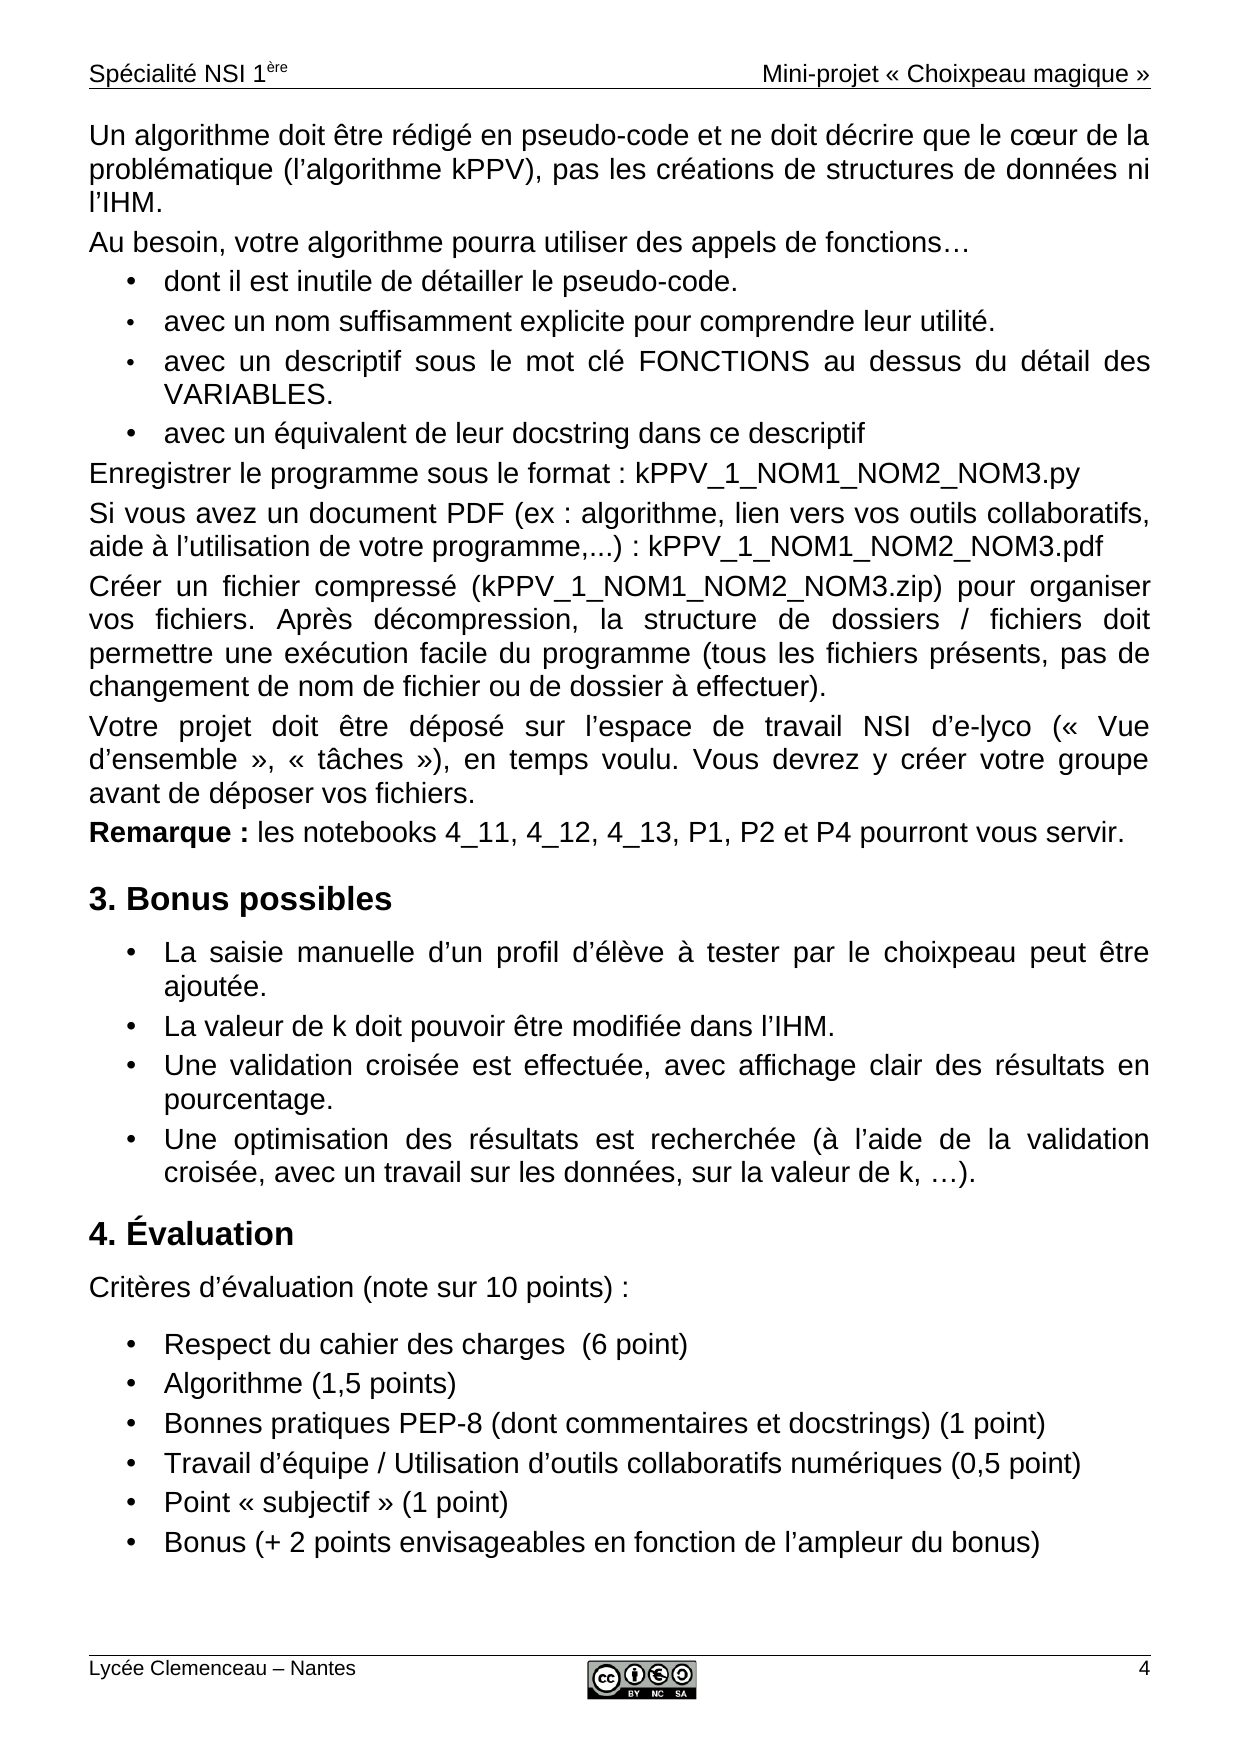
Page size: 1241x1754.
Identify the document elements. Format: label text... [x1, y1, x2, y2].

text Critères d’évaluation (note sur 10 points) : [89, 1271, 1151, 1304]
list Une optimisation des résultats est recherchée (à l’aide de la validation croisée, avec un travail sur les données, sur la valeur de k, …). [126, 1122, 1151, 1189]
list avec un équivalent de leur docstring dans ce descriptif [126, 417, 1151, 450]
list avec un nom suffisamment explicite pour comprendre leur utilité. [126, 304, 1151, 338]
list Travail d’équipe / Utilisation d’outils collaboratifs numériques (0,5 point) [126, 1446, 1151, 1479]
list Point « subjectif » (1 point) [126, 1486, 1151, 1519]
subtitle Bonus possibles [89, 879, 1151, 917]
list dont il est inutile de détailler le pseudo-code. [126, 264, 1151, 298]
text Au besoin, votre algorithme pourra utiliser des appels de fonctions… [89, 225, 1151, 258]
list Une validation croisée est effectuée, avec affichage clair des résultats en pourcentage. [126, 1048, 1151, 1116]
text Votre projet doit être déposé sur l’espace de travail NSI d’e-lyco (« Vue d’ensemble », « tâches »), en temps voulu. Vous devrez y créer votre groupe avant de déposer vos fichiers. [89, 709, 1151, 809]
list avec un descriptif sous le mot clé FONCTIONS au dessus du détail des VARIABLES. [126, 343, 1151, 411]
text Si vous avez un document PDF (ex : algorithme, lien vers vos outils collaboratifs, aide à l’utilisation de votre programme,...) : kPPV_1_NOM1_NOM2_NOM3.pdf [89, 496, 1151, 563]
list Bonus (+ 2 points envisageables en fonction de l’ampleur du bonus) [126, 1525, 1151, 1559]
list Respect du cahier des charges (6 point) [126, 1327, 1151, 1361]
list La valeur de k doit pouvoir être modifiée dans l’IHM. [126, 1009, 1151, 1042]
list Bonnes pratiques PEP-8 (dont commentaires et docstrings) (1 point) [126, 1406, 1151, 1440]
list Algorithme (1,5 points) [126, 1366, 1151, 1400]
picture [586, 1659, 697, 1700]
text Un algorithme doit être rédigé en pseudo-code et ne doit décrire que le cœur de la problématique (l’algorithme kPPV), pas les créations de structures de données ni l’IHM. [89, 118, 1151, 219]
list La saisie manuelle d’un profil d’élève à tester par le choixpeau peut être ajoutée. [126, 936, 1151, 1003]
subtitle Évaluation [89, 1214, 1151, 1252]
text Enregistrer le programme sous le format : kPPV_1_NOM1_NOM2_NOM3.py [89, 456, 1151, 490]
text Créer un fichier compressé (kPPV_1_NOM1_NOM2_NOM3.zip) pour organiser vos fichiers. Après décompression, la structure de dossiers / fichiers doit permettre une exécution facile du programme (tous les fichiers présents, pas de changement de nom de fichier ou de dossier à effectuer). [89, 569, 1151, 703]
text Remarque : les notebooks 4_11, 4_12, 4_13, P1, P2 et P4 pourront vous servir. [89, 815, 1151, 849]
